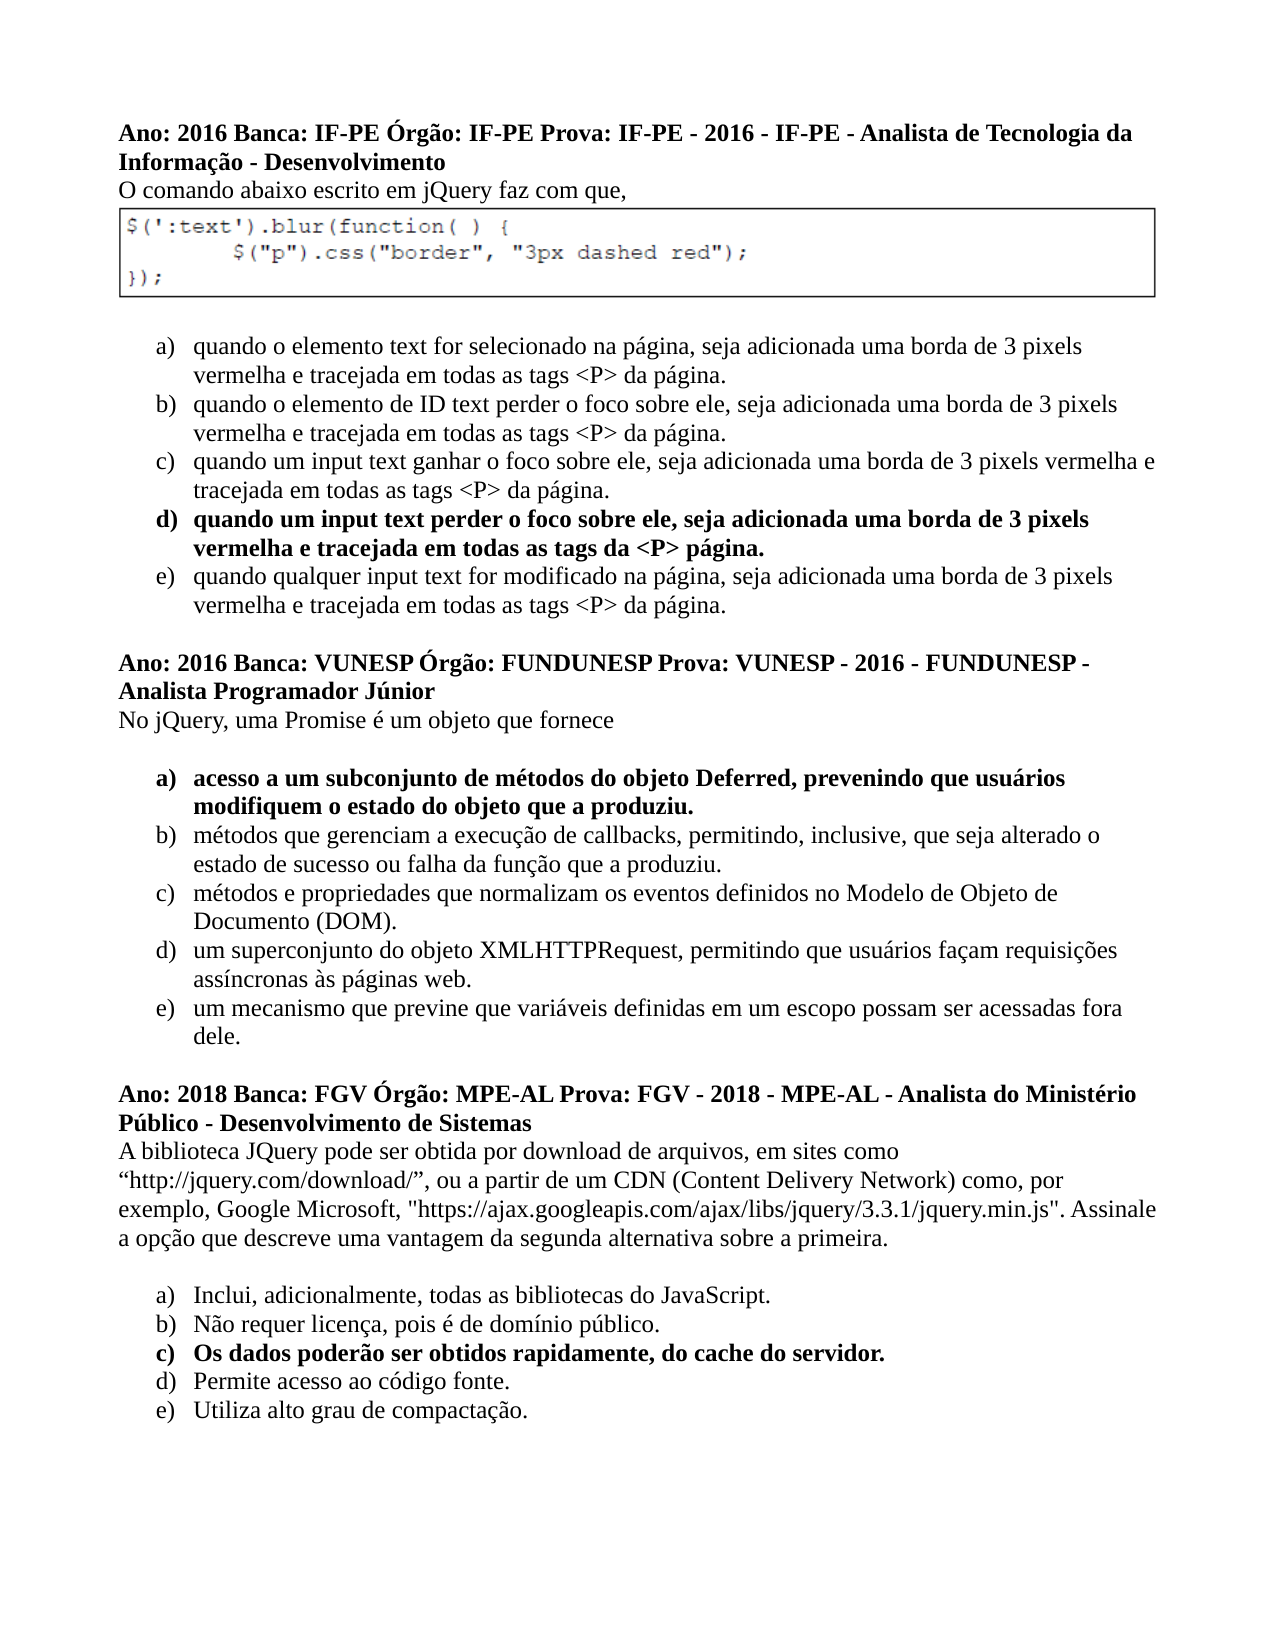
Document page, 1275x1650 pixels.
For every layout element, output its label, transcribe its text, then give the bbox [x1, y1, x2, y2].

list quando o elemento text for selecionado na página, seja adicionada uma borda de 3 pixels vermelha e tracejada em todas as tags <P> da página. [156, 331, 1157, 389]
list Inclui, adicionalmente, todas as bibliotecas do JavaScript. [156, 1280, 1157, 1309]
text Ano: 2016 Banca: IF-PE Órgão: IF-PE Prova: IF-PE - 2016 - IF-PE - Analista de Tecnologia da Informação - Desenvolvimento [118, 118, 1157, 176]
text Ano: 2018 Banca: FGV Órgão: MPE-AL Prova: FGV - 2018 - MPE-AL - Analista do Ministério Público - Desenvolvimento de Sistemas [118, 1079, 1157, 1136]
text O comando abaixo escrito em jQuery faz com que, [118, 176, 1157, 204]
list Os dados poderão ser obtidos rapidamente, do cache do servidor. [156, 1338, 1157, 1366]
list quando um input text ganhar o foco sobre ele, seja adicionada uma borda de 3 pixels vermelha e tracejada em todas as tags <P> da página. [156, 446, 1157, 504]
list métodos e propriedades que normalizam os eventos definidos no Modelo de Objeto de Documento (DOM). [156, 878, 1157, 935]
list quando qualquer input text for modificado na página, seja adicionada uma borda de 3 pixels vermelha e tracejada em todas as tags <P> da página. [156, 561, 1157, 619]
text Ano: 2016 Banca: VUNESP Órgão: FUNDUNESP Prova: VUNESP - 2016 - FUNDUNESP - Analista Programador Júnior [118, 648, 1157, 705]
list métodos que gerenciam a execução de callbacks, permitindo, inclusive, que seja alterado o estado de sucesso ou falha da função que a produziu. [156, 820, 1157, 878]
text No jQuery, uma Promise é um objeto que fornece [118, 705, 1157, 734]
list um superconjunto do objeto XMLHTTPRequest, permitindo que usuários façam requisições assíncronas às páginas web. [156, 935, 1157, 993]
list acesso a um subconjunto de métodos do objeto Deferred, prevenindo que usuários modifiquem o estado do objeto que a produziu. [156, 763, 1157, 820]
list quando um input text perder o foco sobre ele, seja adicionada uma borda de 3 pixels vermelha e tracejada em todas as tags da <P> página. [156, 504, 1157, 561]
list Utiliza alto grau de compactação. [156, 1395, 1157, 1424]
list um mecanismo que previne que variáveis definidas em um escopo possam ser acessadas fora dele. [156, 993, 1157, 1050]
text A biblioteca JQuery pode ser obtida por download de arquivos, em sites como “http://jquery.com/download/”, ou a partir de um CDN (Content Delivery Network) como, por exemplo, Google Microsoft, "https://ajax.googleapis.com/ajax/libs/jquery/3.3.1/jquery.min.js". Assinale a opção que descreve uma vantagem da segunda alternativa sobre a primeira. [118, 1136, 1157, 1251]
list Não requer licença, pois é de domínio público. [156, 1309, 1157, 1338]
list quando o elemento de ID text perder o foco sobre ele, seja adicionada uma borda de 3 pixels vermelha e tracejada em todas as tags <P> da página. [156, 389, 1157, 446]
picture [118, 204, 1157, 303]
list Permite acesso ao código fonte. [156, 1366, 1157, 1395]
